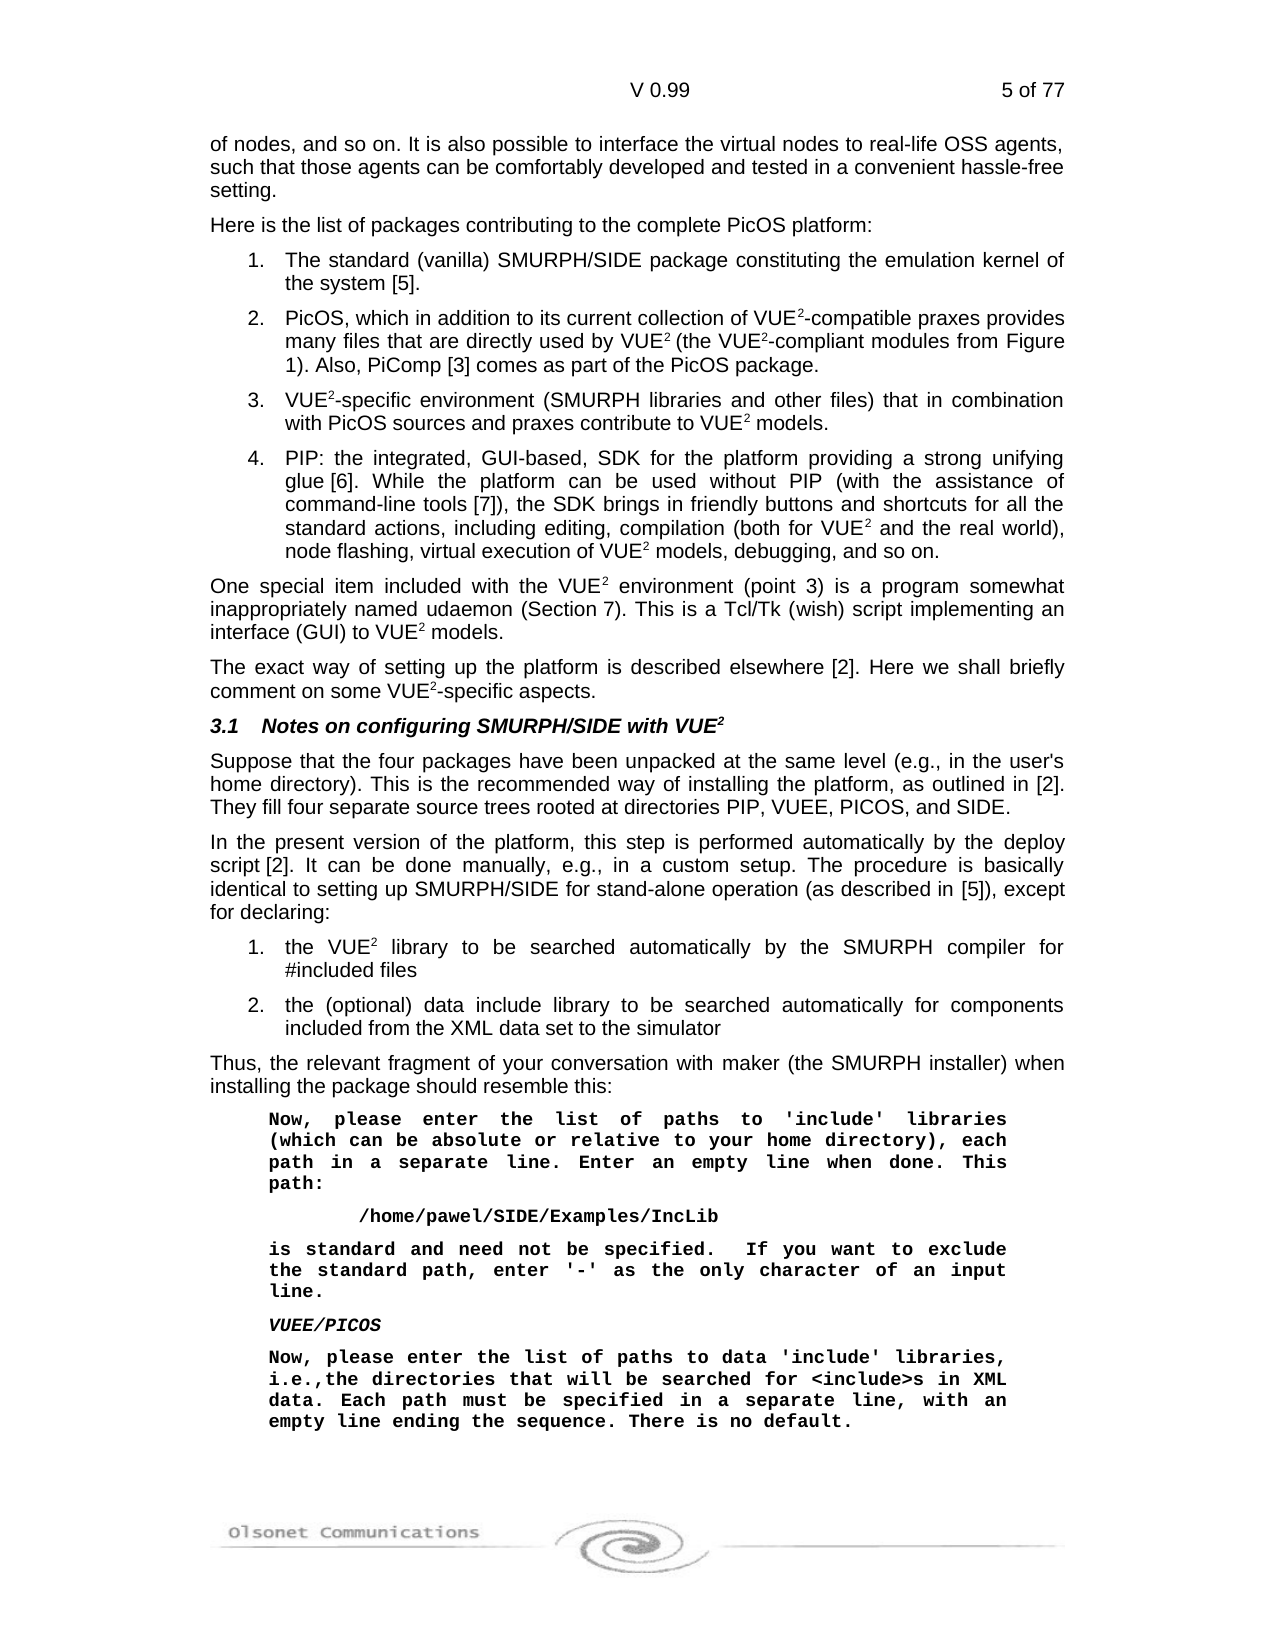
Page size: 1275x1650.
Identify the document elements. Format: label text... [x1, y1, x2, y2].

text In the present version of the platform, this step is performed automatically by the deploy script [2]. It can be done manually, e.g., in a custom setup. The procedure is basically identical to setting up SMURPH/SIDE for stand-alone operation (as described in [5]), except for declaring: [210, 831, 1065, 923]
text Suppose that the four packages have been unpacked at the same level (e.g., in the user's home directory). This is the recommended way of installing the platform, as outlined in [2]. They fill four separate source trees rooted at directories PIP, VUEE, PICOS, and SIDE. [210, 749, 1065, 819]
text of nodes, and so on. It is also possible to interface the virtual nodes to real-life OSS agents, such that those agents can be comfortably developed and tested in a convenient hassle-free setting. [210, 132, 1065, 202]
text One special item included with the VUE2 environment (point 3) is a program somewhat inappropriately named udaemon (Section 7). This is a Tcl/Tk (wish) script implementing an interface (GUI) to VUE2 models. [210, 574, 1065, 644]
text is standard and need not be specified. If you want to exclude the standard path, enter '-' as the only character of an input line. [268, 1240, 1007, 1303]
picture [210, 1504, 1065, 1596]
list the VUE2 library to be searched automatically by the SMURPH compiler for #included files [247, 935, 1065, 982]
list VUE2-specific environment (SMURPH libraries and other files) that in combination with PicOS sources and praxes contribute to VUE2 models. [247, 388, 1065, 435]
list the (optional) data include library to be searched automatically for components included from the XML data set to the simulator [247, 993, 1065, 1040]
list The standard (vanilla) SMURPH/SIDE package constituting the emulation kernel of the system [5]. [247, 249, 1065, 295]
text Here is the list of packages contributing to the complete PicOS platform: [210, 214, 1065, 237]
text VUEE/PICOS [268, 1315, 1007, 1337]
text Now, please enter the list of paths to 'include' libraries (which can be absolute or relative to your home directory), each path in a separate line. Enter an empty line when done. This path: [268, 1110, 1007, 1195]
subtitle Notes on configuring SMURPH/SIDE with VUE2 [210, 714, 1065, 737]
list PIP: the integrated, GUI-based, SDK for the platform providing a strong unifying glue [6]. While the platform can be used without PIP (with the assistance of command-line tools [7]), the SDK brings in friendly buttons and shortcuts for all the standard actions, including editing, compilation (both for VUE2 and the real world), node flashing, virtual execution of VUE2 models, debugging, and so on. [247, 447, 1065, 563]
list PicOS, which in addition to its current collection of VUE2-compatible praxes provides many files that are directly used by VUE2 (the VUE2-compliant modules from Figure 1). Also, PiComp [3] comes as part of the PicOS package. [247, 307, 1065, 377]
text Now, please enter the list of paths to data 'include' libraries, i.e.,the directories that will be searched for <include>s in XML data. Each path must be specified in a separate line, with an empty line ending the sequence. There is no default. [268, 1348, 1007, 1433]
text /home/pawel/SIDE/Examples/IncLib [268, 1207, 1007, 1228]
text Thus, the relevant fragment of your conversation with maker (the SMURPH installer) when installing the package should resemble this: [210, 1052, 1065, 1098]
text The exact way of setting up the platform is described elsewhere [2]. Here we shall briefly comment on some VUE2-specific aspects. [210, 656, 1065, 702]
